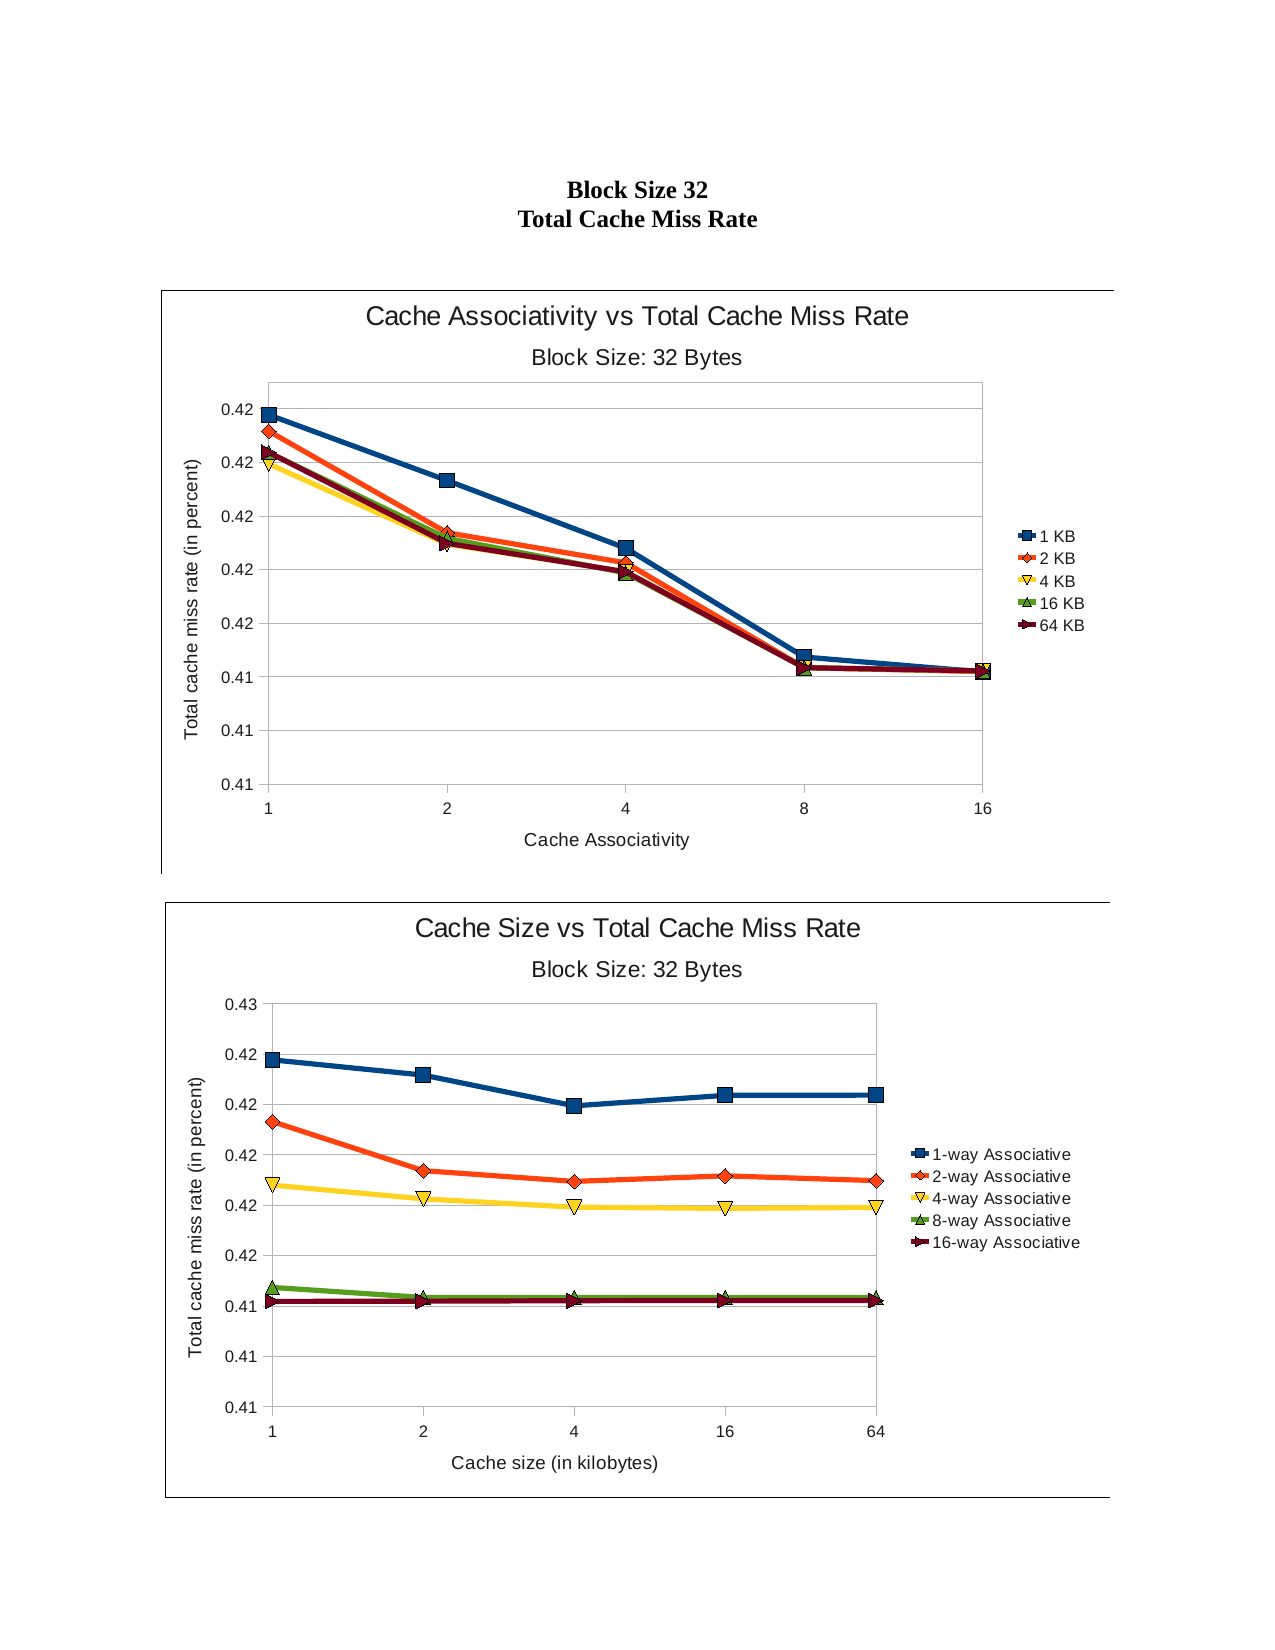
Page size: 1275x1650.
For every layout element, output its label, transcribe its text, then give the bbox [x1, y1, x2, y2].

text Total Cache Miss Rate [118, 204, 1157, 233]
text Block Size 32 [118, 176, 1157, 204]
